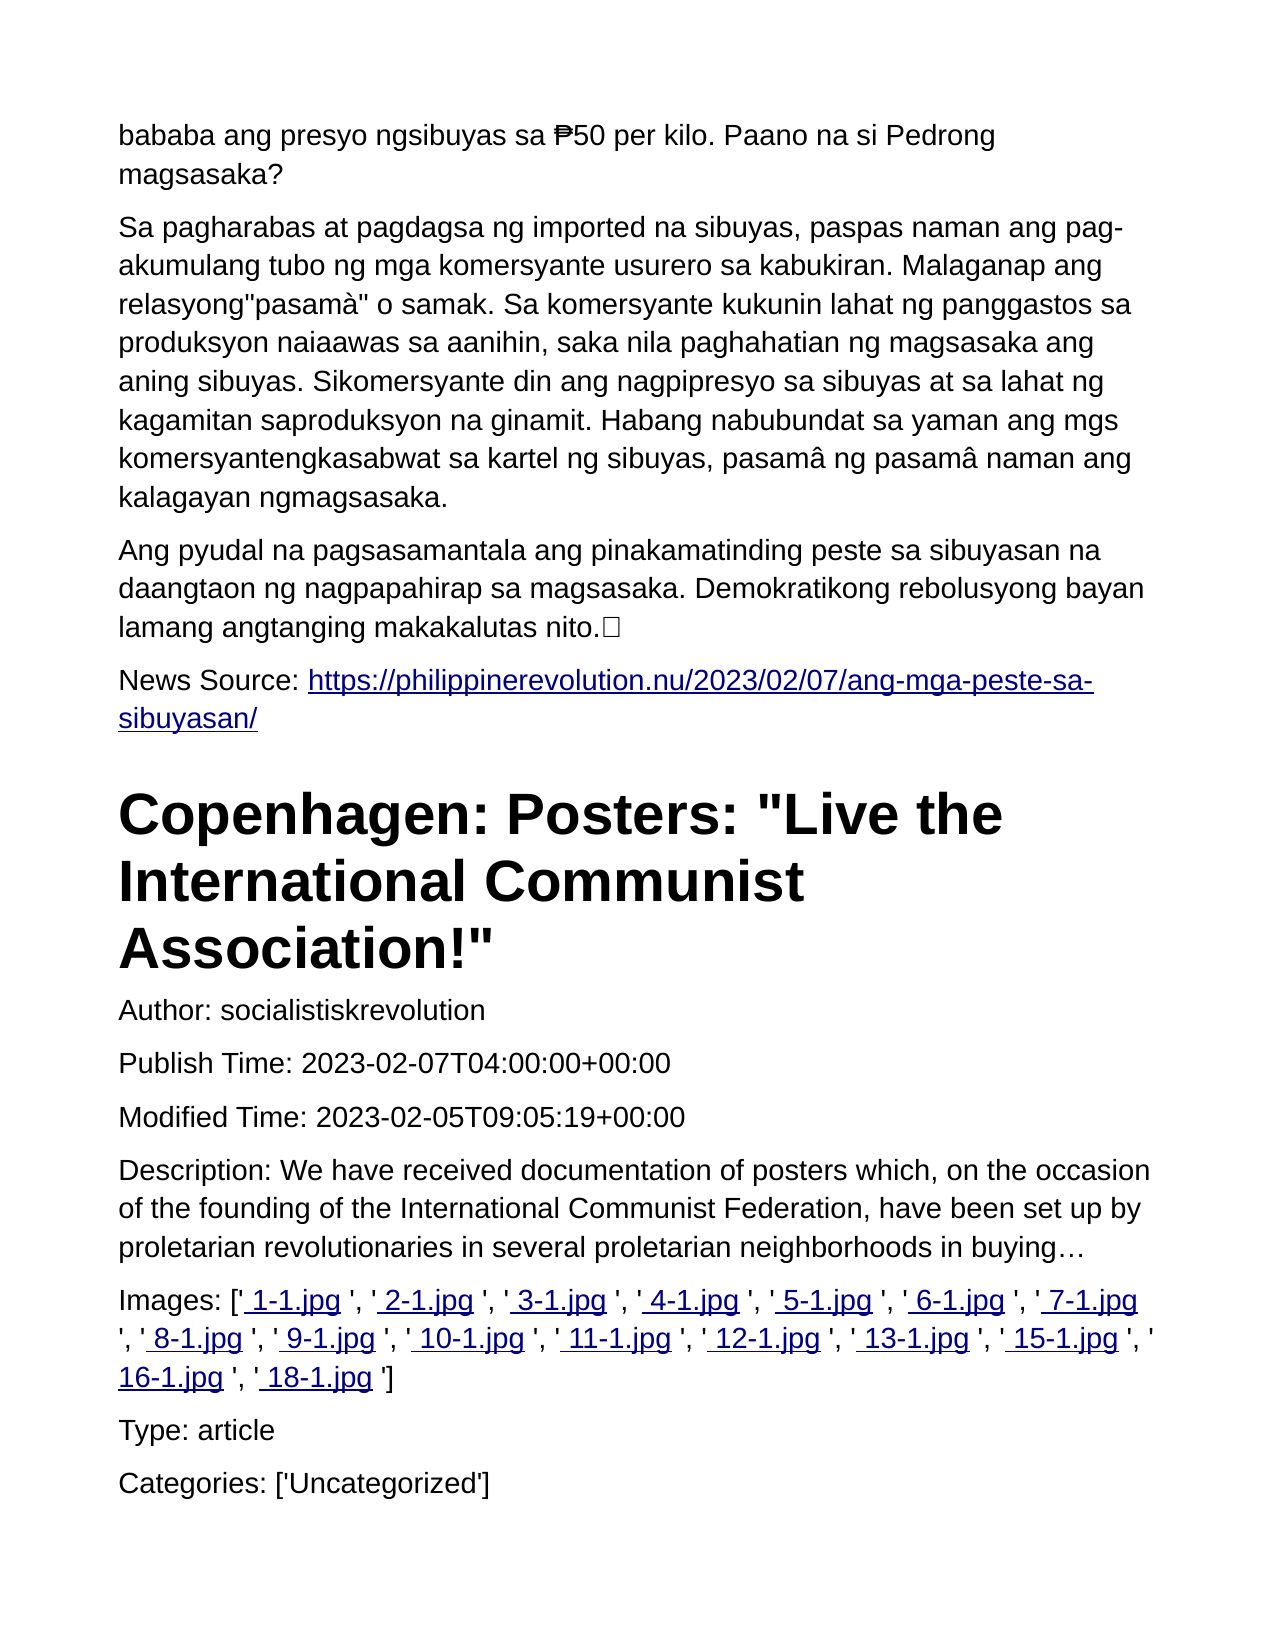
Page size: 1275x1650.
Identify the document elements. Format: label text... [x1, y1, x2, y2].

subtitle Copenhagen: Posters: "Live the International Communist Association!" [118, 779, 1157, 981]
text Author: socialistiskrevolution [118, 993, 1157, 1027]
text Ang pyudal na pagsasamantala ang pinakamatinding peste sa sibuyasan na daangtaon ng nagpapahirap sa magsasaka. Demokratikong rebolusyong bayan lamang angtanging makakalutas nito.🔥 [118, 533, 1157, 643]
text Description: We have received documentation of posters which, on the occasion of the founding of the International Communist Federation, have been set up by proletarian revolutionaries in several proletarian neighborhoods in buying… [118, 1153, 1157, 1263]
text Type: article [118, 1413, 1157, 1447]
text News Source: https://philippinerevolution.nu/2023/02/07/ang-mga-peste-sa-sibuyasan/ [118, 663, 1157, 735]
text bababa ang presyo ngsibuyas sa ₱50 per kilo. Paano na si Pedrong magsasaka? [118, 118, 1157, 190]
text Modified Time: 2023-02-05T09:05:19+00:00 [118, 1099, 1157, 1133]
text Categories: ['Uncategorized'] [118, 1466, 1157, 1500]
text Publish Time: 2023-02-07T04:00:00+00:00 [118, 1046, 1157, 1080]
text Images: [' 1-1.jpg ', ' 2-1.jpg ', ' 3-1.jpg ', ' 4-1.jpg ', ' 5-1.jpg ', ' 6-1.jpg ', ' 7-1.jpg ', ' 8-1.jpg ', ' 9-1.jpg ', ' 10-1.jpg ', ' 11-1.jpg ', ' 12-1.jpg ', ' 13-1.jpg ', ' 15-1.jpg ', ' 16-1.jpg ', ' 18-1.jpg '] [118, 1283, 1157, 1393]
text Sa pagharabas at pagdagsa ng imported na sibuyas, paspas naman ang pag-akumulang tubo ng mga komersyante usurero sa kabukiran. Malaganap ang relasyong"pasamà" o samak. Sa komersyante kukunin lahat ng panggastos sa produksyon naiaawas sa aanihin, saka nila paghahatian ng magsasaka ang aning sibuyas. Sikomersyante din ang nagpipresyo sa sibuyas at sa lahat ng kagamitan saproduksyon na ginamit. Habang nabubundat sa yaman ang mgs komersyantengkasabwat sa kartel ng sibuyas, pasamâ ng pasamâ naman ang kalagayan ngmagsasaka. [118, 210, 1157, 513]
